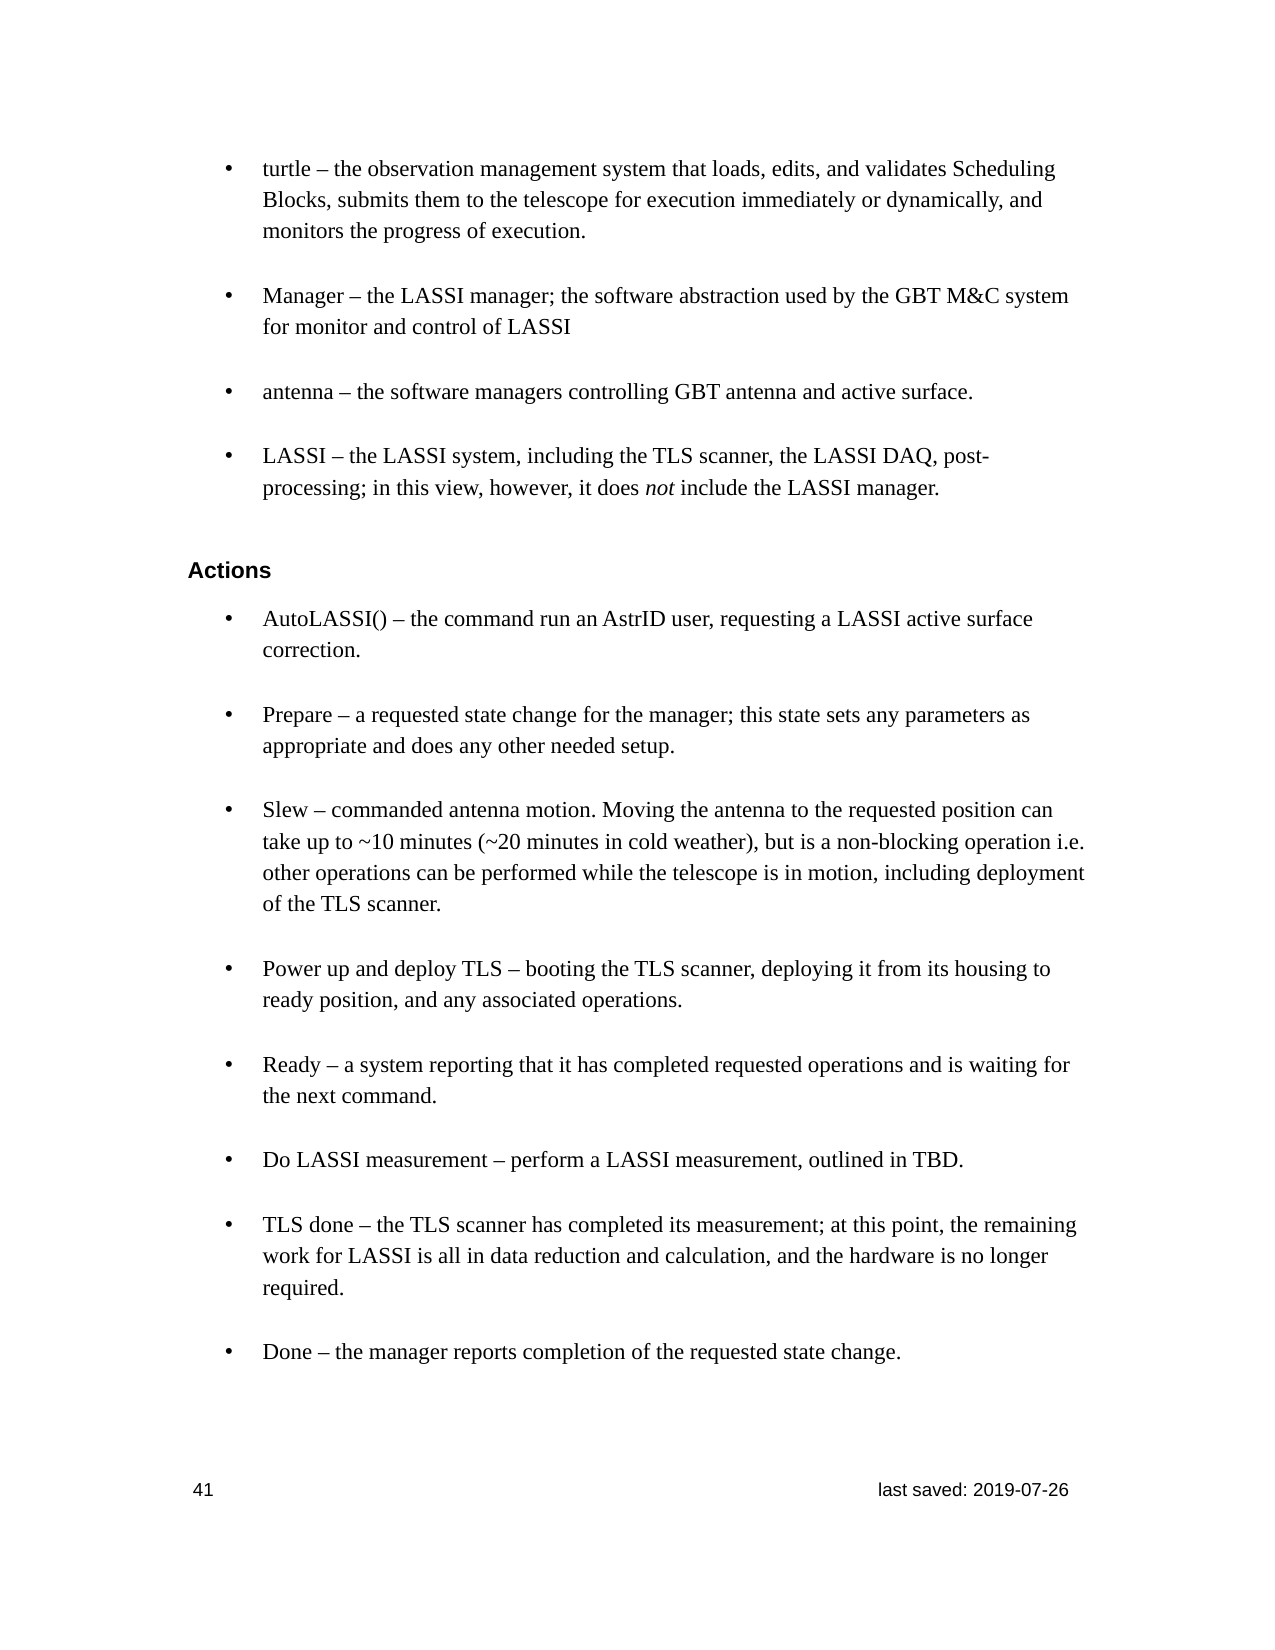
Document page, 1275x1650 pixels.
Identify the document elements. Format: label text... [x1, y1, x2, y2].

list LASSI – the LASSI system, including the TLS scanner, the LASSI DAQ, post-processing; in this view, however, it does not include the LASSI manager. [225, 437, 1087, 500]
list Prepare – a requested state change for the manager; this state sets any parameters as appropriate and does any other needed setup. [225, 696, 1087, 758]
list Slew – commanded antenna motion. Moving the antenna to the requested position can take up to ~10 minutes (~20 minutes in cold weather), but is a non-blocking operation i.e. other operations can be performed while the telescope is in motion, including deployment of the TLS scanner. [225, 792, 1087, 917]
list Manager – the LASSI manager; the software abstraction used by the GBT M&C system for monitor and control of LASSI [225, 277, 1087, 339]
list Ready – a system reporting that it has completed requested operations and is waiting for the next command. [225, 1046, 1087, 1108]
list AutoLASSI() – the command run an AstrID user, requesting a LASSI active surface correction. [225, 600, 1087, 662]
list Power up and deploy TLS – booting the TLS scanner, deploying it from its housing to ready position, and any associated operations. [225, 950, 1087, 1012]
list Do LASSI measurement – perform a LASSI measurement, outlined in TBD. [225, 1142, 1087, 1173]
list TLS done – the TLS scanner has completed its measurement; at this point, the remaining work for LASSI is all in data reduction and calculation, and the hardware is no longer required. [225, 1206, 1087, 1300]
text Actions [187, 548, 1087, 583]
list Done – the manager reports completion of the requested state change. [225, 1333, 1087, 1364]
list antenna – the software managers controlling GBT antenna and active surface. [225, 373, 1087, 404]
list turtle – the observation management system that loads, edits, and validates Scheduling Blocks, submits them to the telescope for execution immediately or dynamically, and monitors the progress of execution. [225, 150, 1087, 244]
